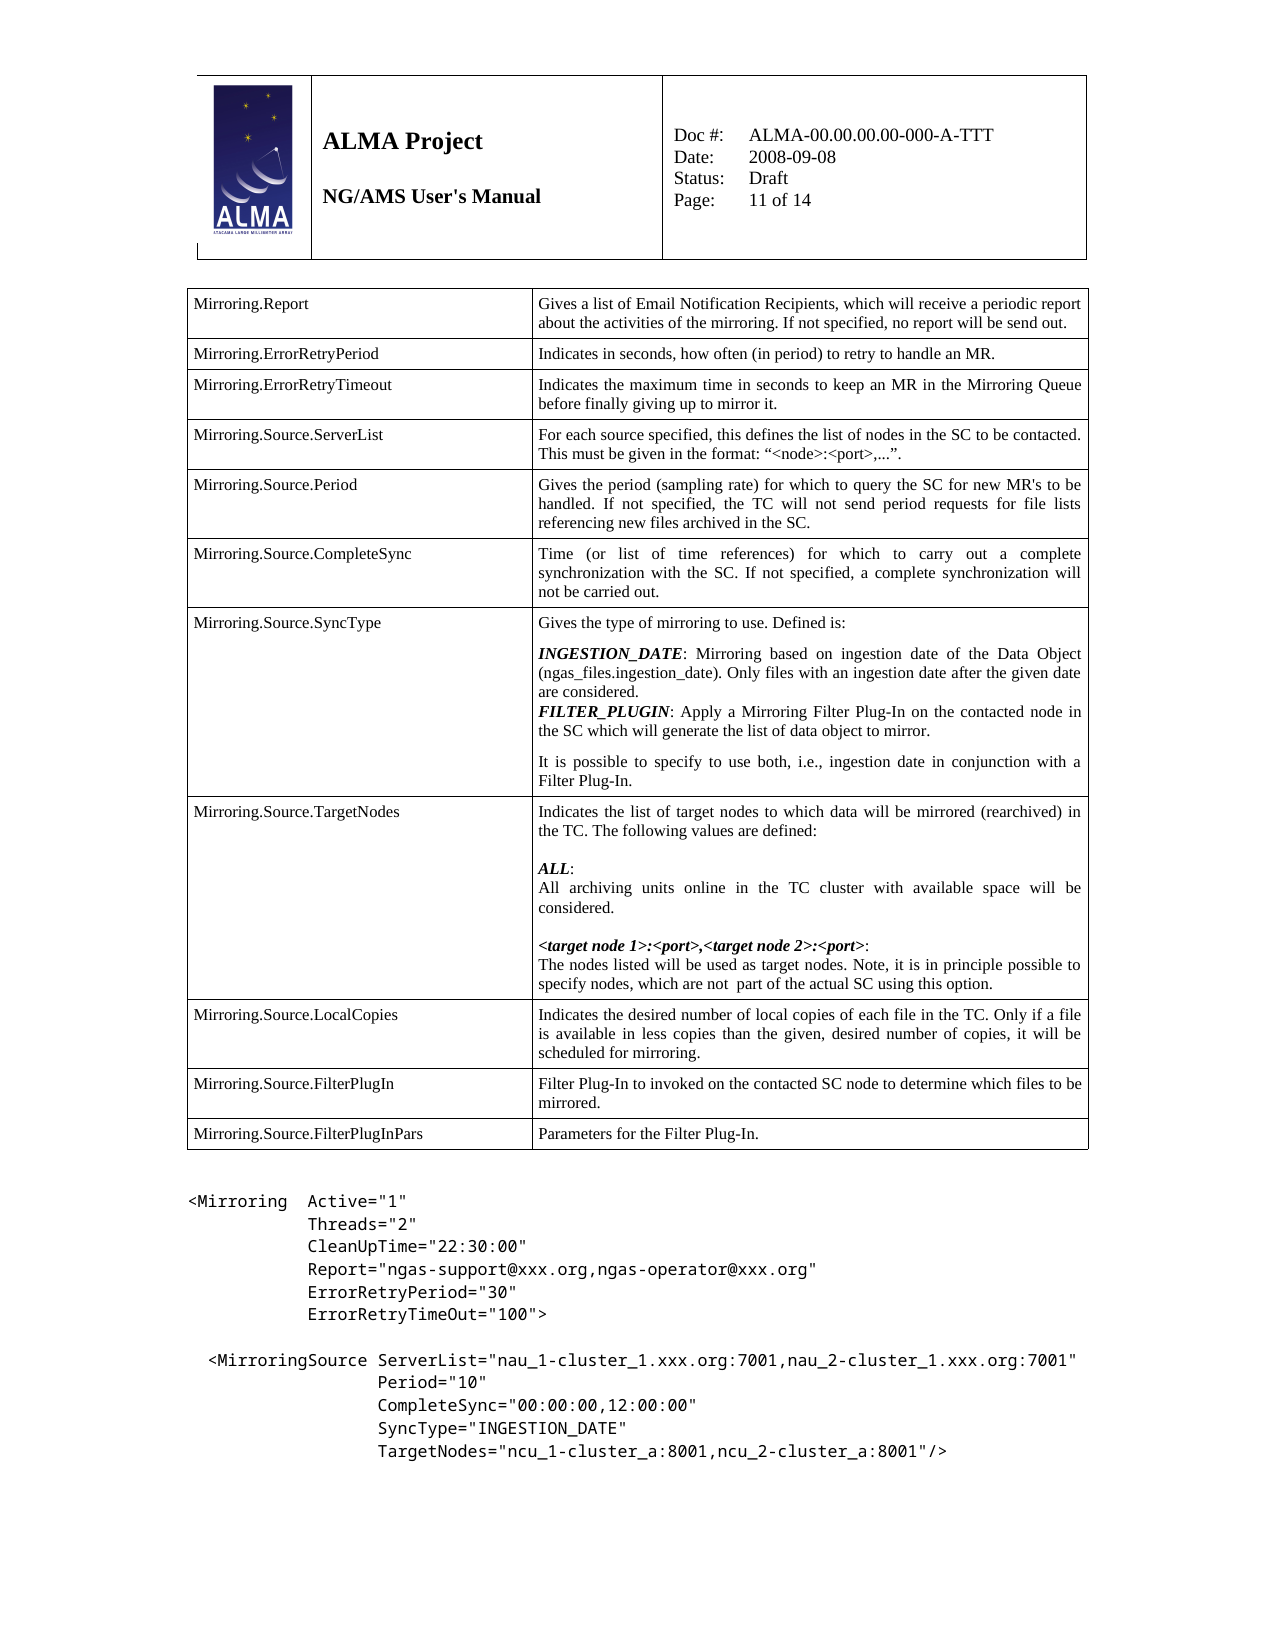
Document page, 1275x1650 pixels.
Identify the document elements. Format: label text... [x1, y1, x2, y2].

table_cell Mirroring.Source.TargetNodes [188, 797, 532, 999]
table_cell Mirroring.Source.LocalCopies [188, 1000, 532, 1068]
table_cell Indicates the list of target nodes to which data will be mirrored (rearchived) in the TC. The following values are defined: ALL: All archiving units online in the TC cluster with available space will be considered. <target node 1>:<port>,<target node 2>:<port>: The nodes listed will be used as target nodes. Note, it is in principle possible to specify nodes, which are not part of the actual SC using this option. [533, 797, 1088, 999]
table_cell Mirroring.Source.CompleteSync [188, 539, 532, 607]
table_cell Gives a list of Email Notification Recipients, which will receive a periodic report about the activities of the mirroring. If not specified, no report will be send out. [533, 289, 1088, 338]
table_cell Gives the type of mirroring to use. Defined is: INGESTION_DATE: Mirroring based on ingestion date of the Data Object (ngas_files.ingestion_date). Only files with an ingestion date after the given date are considered. FILTER_PLUGIN: Apply a Mirroring Filter Plug-In on the contacted node in the SC which will generate the list of data object to mirror. It is possible to specify to use both, i.e., ingestion date in conjunction with a Filter Plug-In. [533, 608, 1088, 796]
text Period="10" [187, 1371, 1087, 1394]
text TargetNodes="ncu_1-cluster_a:8001,ncu_2-cluster_a:8001"/> [187, 1439, 1087, 1462]
table_cell Mirroring.Source.FilterPlugIn [188, 1069, 532, 1118]
text <Mirroring Active="1" [187, 1189, 1087, 1212]
table_cell Mirroring.ErrorRetryTimeout [188, 370, 532, 419]
text <MirroringSource ServerList="nau_1-cluster_1.xxx.org:7001,nau_2-cluster_1.xxx.org:7001" [187, 1348, 1087, 1371]
table_cell Mirroring.Source.FilterPlugInPars [188, 1119, 532, 1149]
table_cell Mirroring.Report [188, 289, 532, 338]
table_cell Mirroring.ErrorRetryPeriod [188, 339, 532, 369]
text CompleteSync="00:00:00,12:00:00" [187, 1394, 1087, 1417]
table_cell Time (or list of time references) for which to carry out a complete synchronization with the SC. If not specified, a complete synchronization will not be carried out. [533, 539, 1088, 607]
table_cell Indicates the desired number of local copies of each file in the TC. Only if a file is available in less copies than the given, desired number of copies, it will be scheduled for mirroring. [533, 1000, 1088, 1068]
table_cell Mirroring.Source.Period [188, 470, 532, 538]
text ErrorRetryPeriod="30" [187, 1280, 1087, 1303]
text ErrorRetryTimeOut="100"> [187, 1303, 1087, 1326]
table_cell Mirroring.Source.SyncType [188, 608, 532, 796]
text Threads="2" [187, 1212, 1087, 1235]
table_cell Gives the period (sampling rate) for which to query the SC for new MR's to be handled. If not specified, the TC will not send period requests for file lists referencing new files archived in the SC. [533, 470, 1088, 538]
table_cell Filter Plug-In to invoked on the contacted SC node to determine which files to be mirrored. [533, 1069, 1088, 1118]
picture [213, 85, 293, 235]
text SyncType="INGESTION_DATE" [187, 1417, 1087, 1439]
table_cell Parameters for the Filter Plug-In. [533, 1119, 1088, 1149]
table_cell Indicates in seconds, how often (in period) to retry to handle an MR. [533, 339, 1088, 369]
text CleanUpTime="22:30:00" [187, 1235, 1087, 1258]
table_cell For each source specified, this defines the list of nodes in the SC to be contacted. This must be given in the format: “<node>:<port>,...”. [533, 420, 1088, 469]
table_cell Indicates the maximum time in seconds to keep an MR in the Mirroring Queue before finally giving up to mirror it. [533, 370, 1088, 419]
text Report="ngas-support@xxx.org,ngas-operator@xxx.org" [187, 1258, 1087, 1280]
table_cell Mirroring.Source.ServerList [188, 420, 532, 469]
